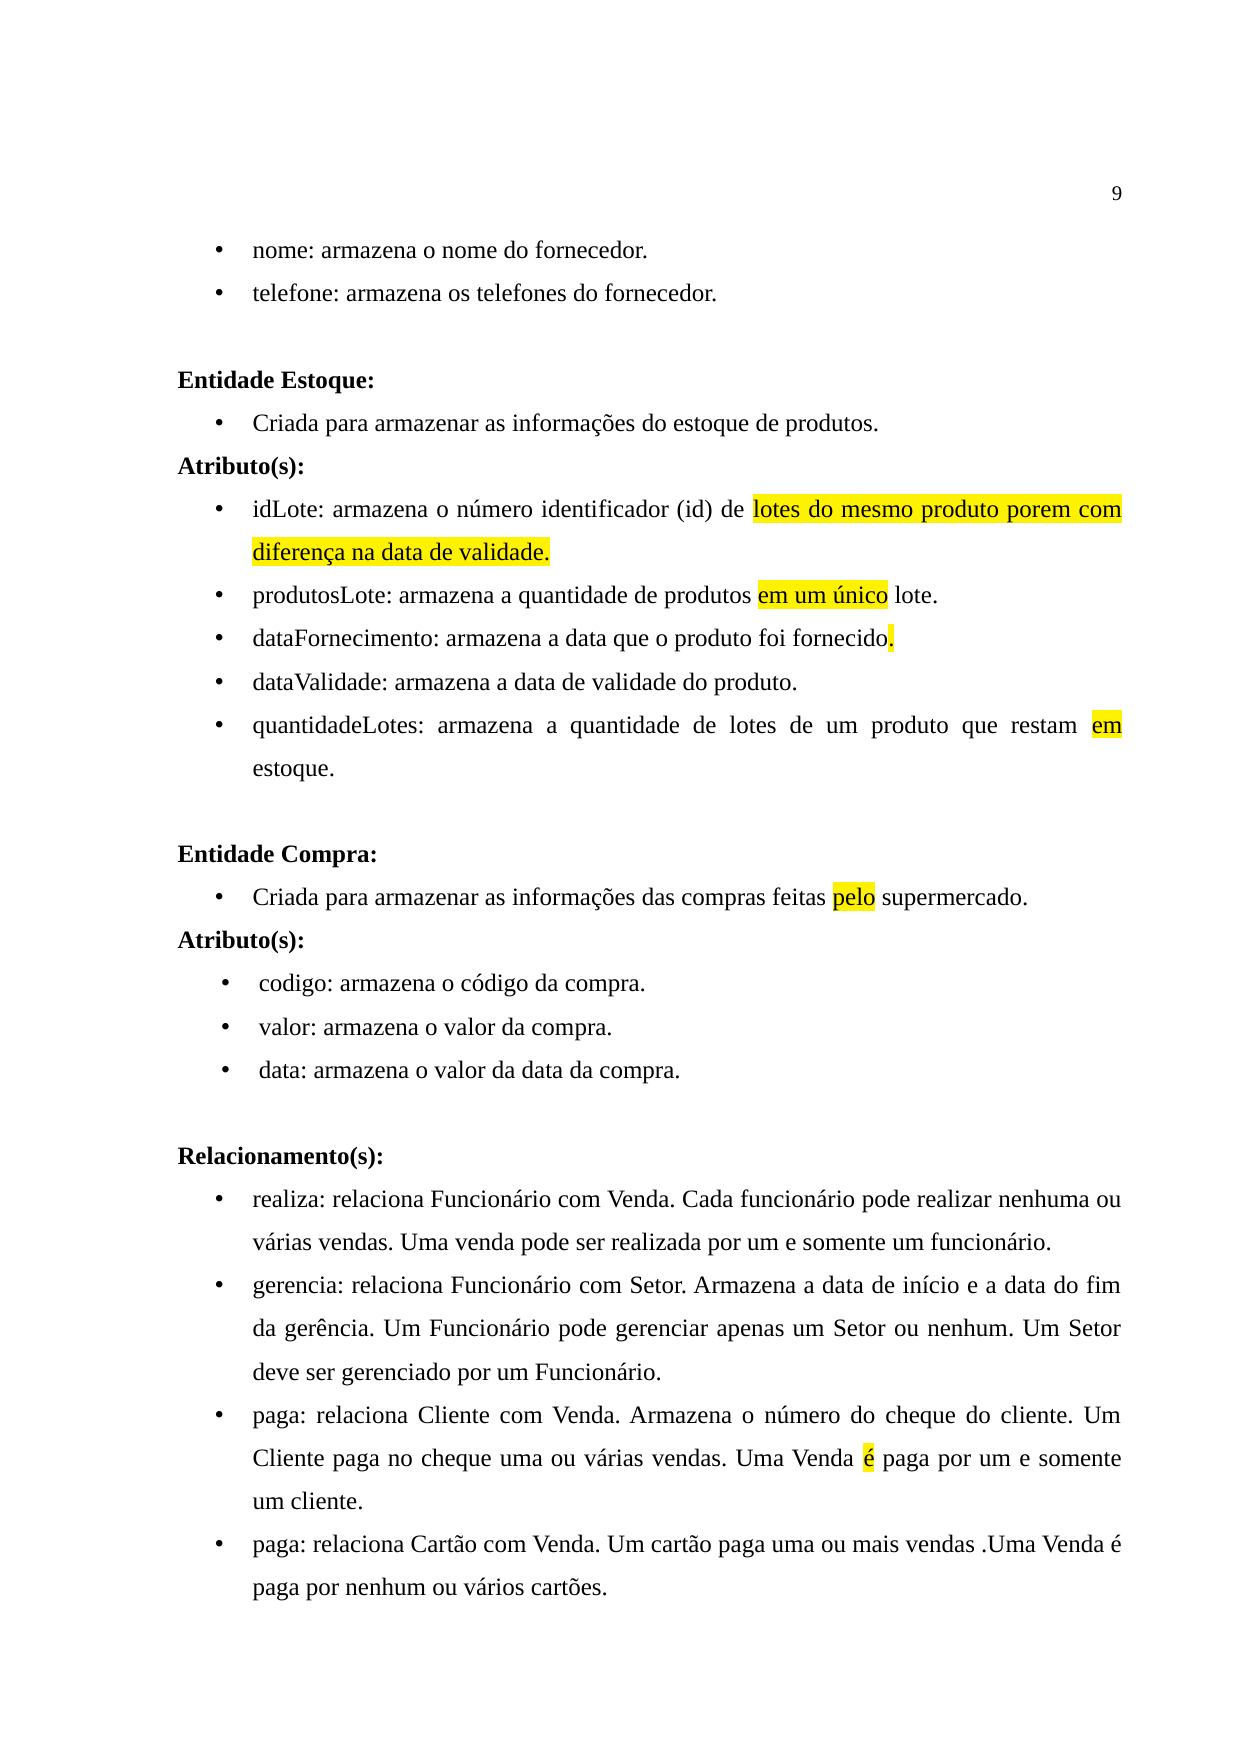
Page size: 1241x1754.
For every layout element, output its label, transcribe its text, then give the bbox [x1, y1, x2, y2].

text Atributo(s): [177, 925, 1122, 954]
list paga: relaciona Cliente com Venda. Armazena o número do cheque do cliente. Um Cliente paga no cheque uma ou várias vendas. Uma Venda é paga por um e somente um cliente. [215, 1400, 1122, 1515]
list quantidadeLotes: armazena a quantidade de lotes de um produto que restam em estoque. [215, 710, 1122, 782]
list idLote: armazena o número identificador (id) de lotes do mesmo produto porem com diferença na data de validade. [215, 494, 1122, 566]
text Relacionamento(s): [177, 1141, 1122, 1170]
list dataValidade: armazena a data de validade do produto. [215, 667, 1122, 695]
list Criada para armazenar as informações do estoque de produtos. [215, 408, 1122, 437]
list realiza: relaciona Funcionário com Venda. Cada funcionário pode realizar nenhuma ou várias vendas. Uma venda pode ser realizada por um e somente um funcionário. [215, 1184, 1122, 1256]
list gerencia: relaciona Funcionário com Setor. Armazena a data de início e a data do fim da gerência. Um Funcionário pode gerenciar apenas um Setor ou nenhum. Um Setor deve ser gerenciado por um Funcionário. [215, 1270, 1122, 1385]
list valor: armazena o valor da compra. [221, 1012, 1122, 1040]
text Entidade Estoque: [177, 365, 1122, 393]
list paga: relaciona Cartão com Venda. Um cartão paga uma ou mais vendas .Uma Venda é paga por nenhum ou vários cartões. [215, 1529, 1122, 1601]
list dataFornecimento: armazena a data que o produto foi fornecido. [215, 623, 1122, 652]
list data: armazena o valor da data da compra. [221, 1055, 1122, 1083]
text Atributo(s): [177, 451, 1122, 480]
list nome: armazena o nome do fornecedor. [215, 235, 1122, 264]
list telefone: armazena os telefones do fornecedor. [215, 278, 1122, 307]
list Criada para armazenar as informações das compras feitas pelo supermercado. [215, 882, 1122, 911]
text Entidade Compra: [177, 839, 1122, 868]
list codigo: armazena o código da compra. [221, 968, 1122, 997]
list produtosLote: armazena a quantidade de produtos em um único lote. [215, 580, 1122, 609]
